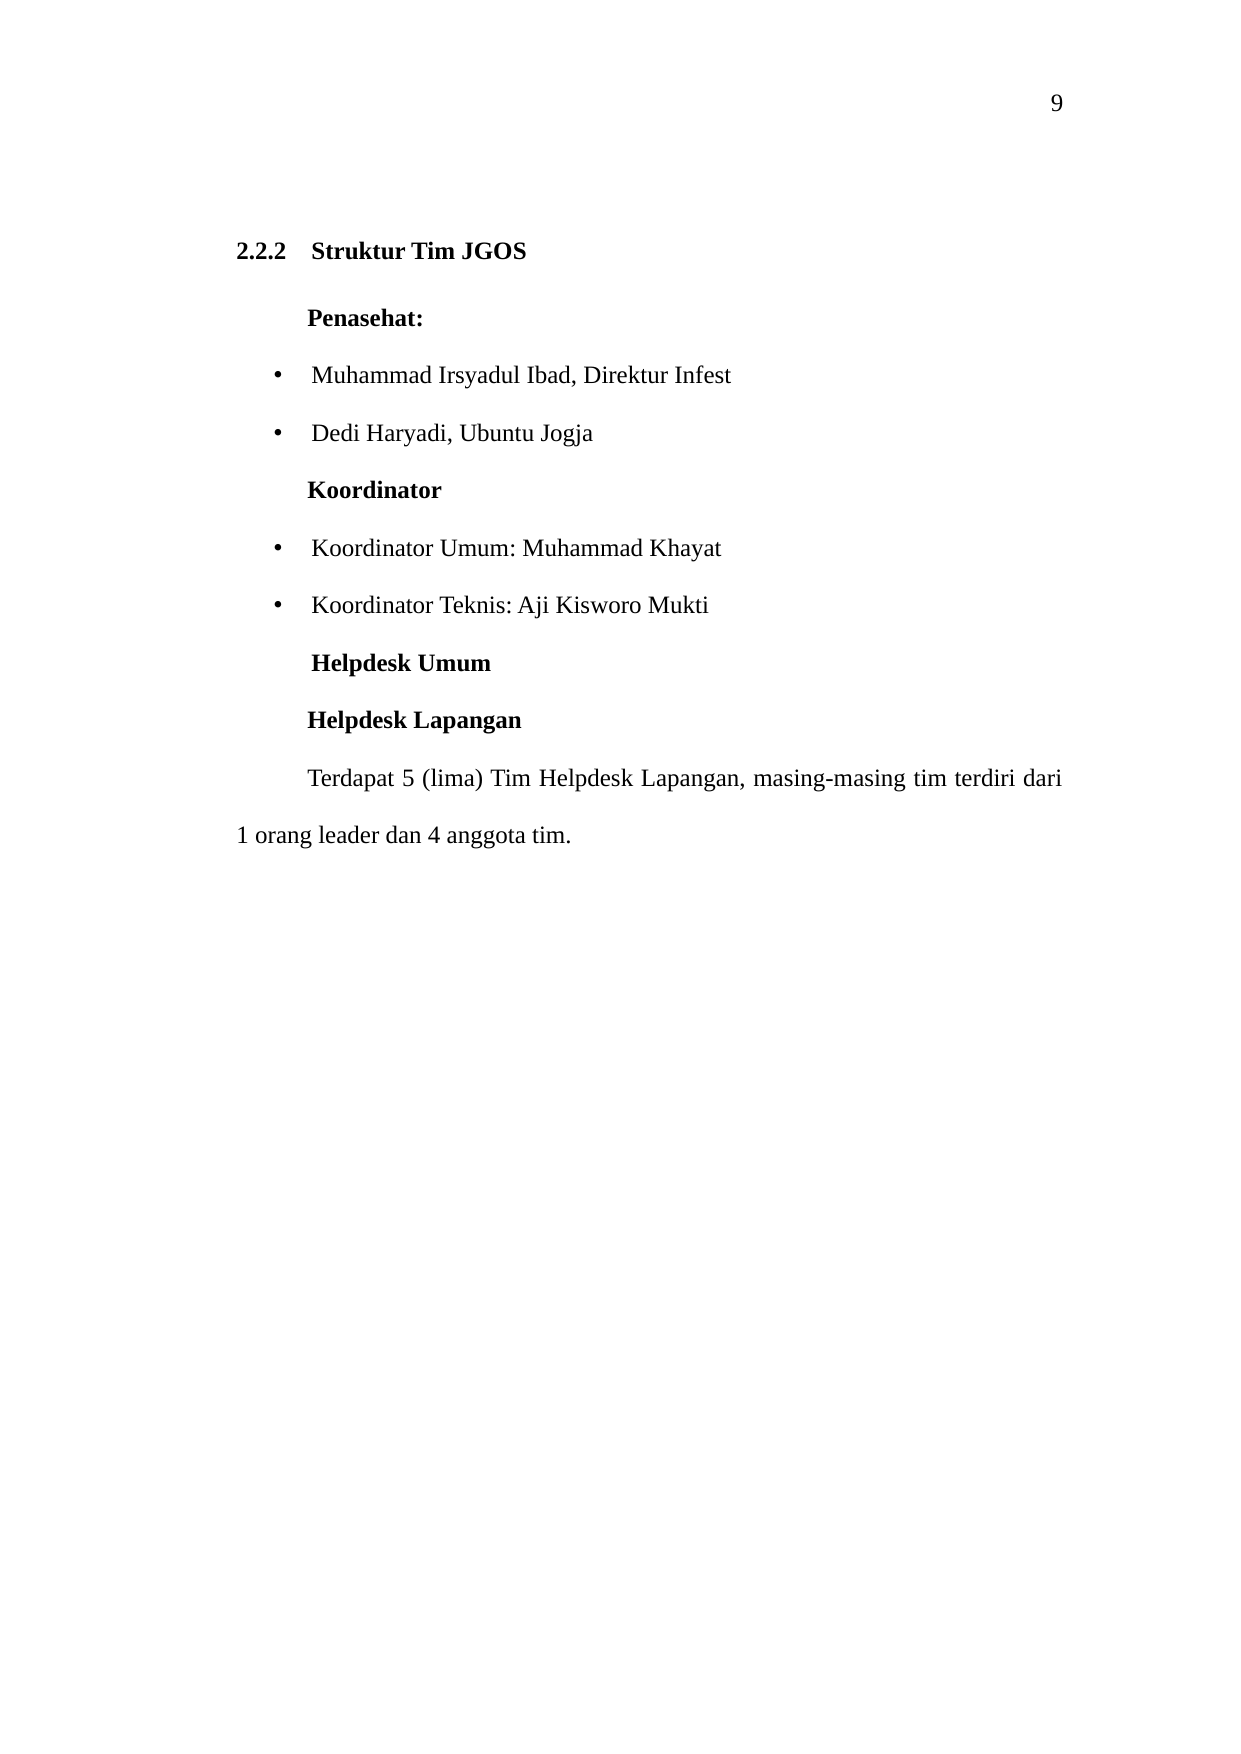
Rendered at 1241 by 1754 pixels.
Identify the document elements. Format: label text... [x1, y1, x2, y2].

text Helpdesk Lapangan [236, 705, 1063, 734]
text Koordinator [236, 475, 1063, 504]
list Koordinator Umum: Muhammad Khayat [274, 533, 1063, 562]
list Muhammad Irsyadul Ibad, Direktur Infest [274, 360, 1063, 389]
subtitle Struktur Tim JGOS [236, 236, 1063, 265]
text Terdapat 5 (lima) Tim Helpdesk Lapangan, masing-masing tim terdiri dari 1 orang leader dan 4 anggota tim. [236, 763, 1063, 849]
list Koordinator Teknis: Aji Kisworo Mukti [274, 590, 1063, 619]
text Helpdesk Umum [236, 648, 1063, 677]
list Dedi Haryadi, Ubuntu Jogja [274, 418, 1063, 447]
text Penasehat: [236, 303, 1063, 332]
